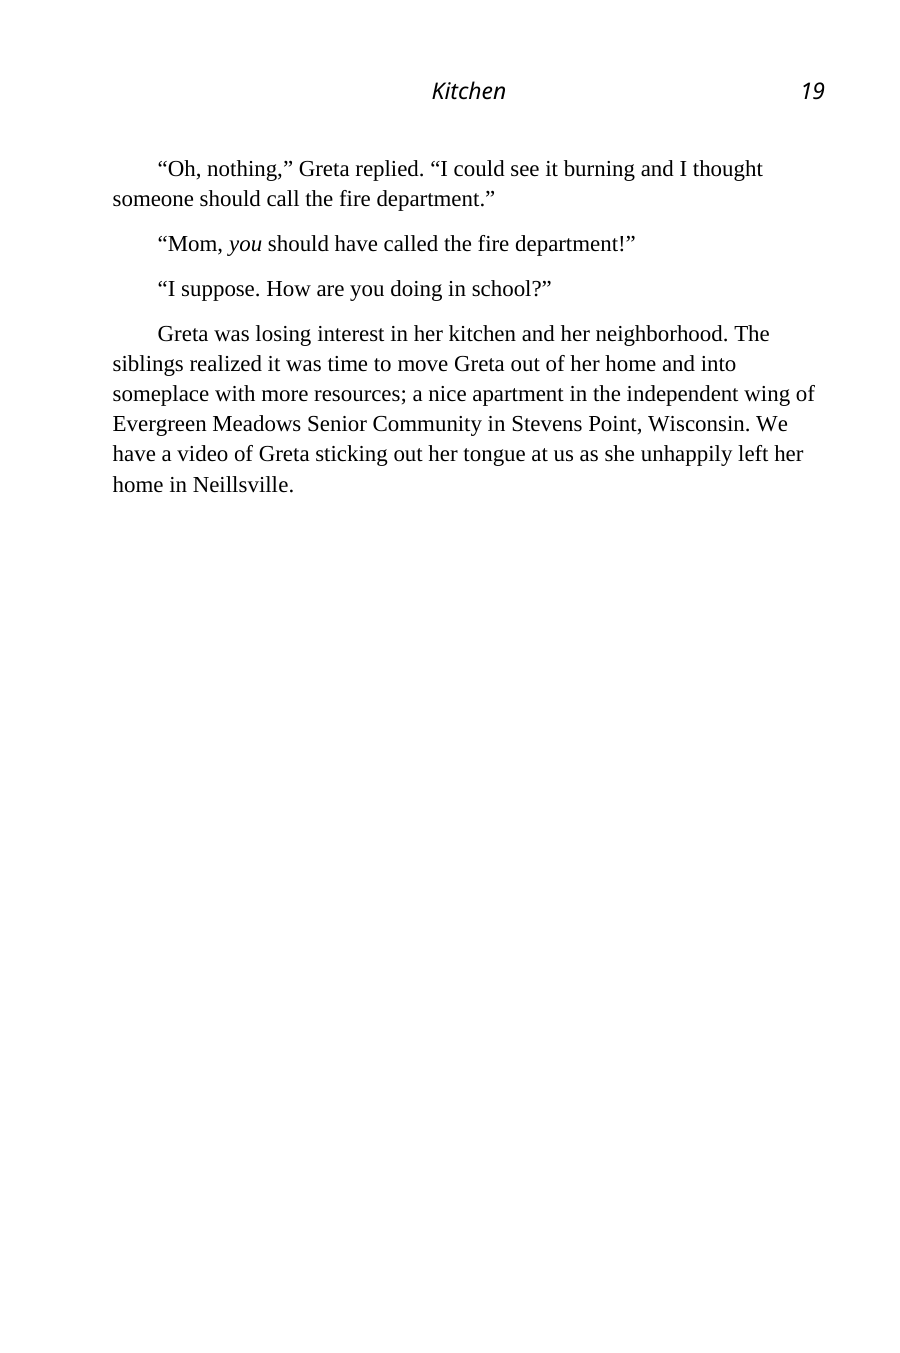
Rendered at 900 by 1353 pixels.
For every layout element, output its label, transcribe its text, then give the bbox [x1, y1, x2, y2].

text “Mom, you should have called the fire department!” [112, 230, 825, 256]
text “I suppose. How are you doing in school?” [112, 275, 825, 301]
text Greta was losing interest in her kitchen and her neighborhood. The siblings realized it was time to move Greta out of her home and into someplace with more resources; a nice apartment in the independent wing of Evergreen Meadows Senior Community in Stevens Point, Wisconsin. We have a video of Greta sticking out her tongue at us as she unhappily left her home in Neillsville. [112, 320, 825, 497]
text “Oh, nothing,” Greta replied. “I could see it burning and I thought someone should call the fire department.” [112, 155, 825, 212]
